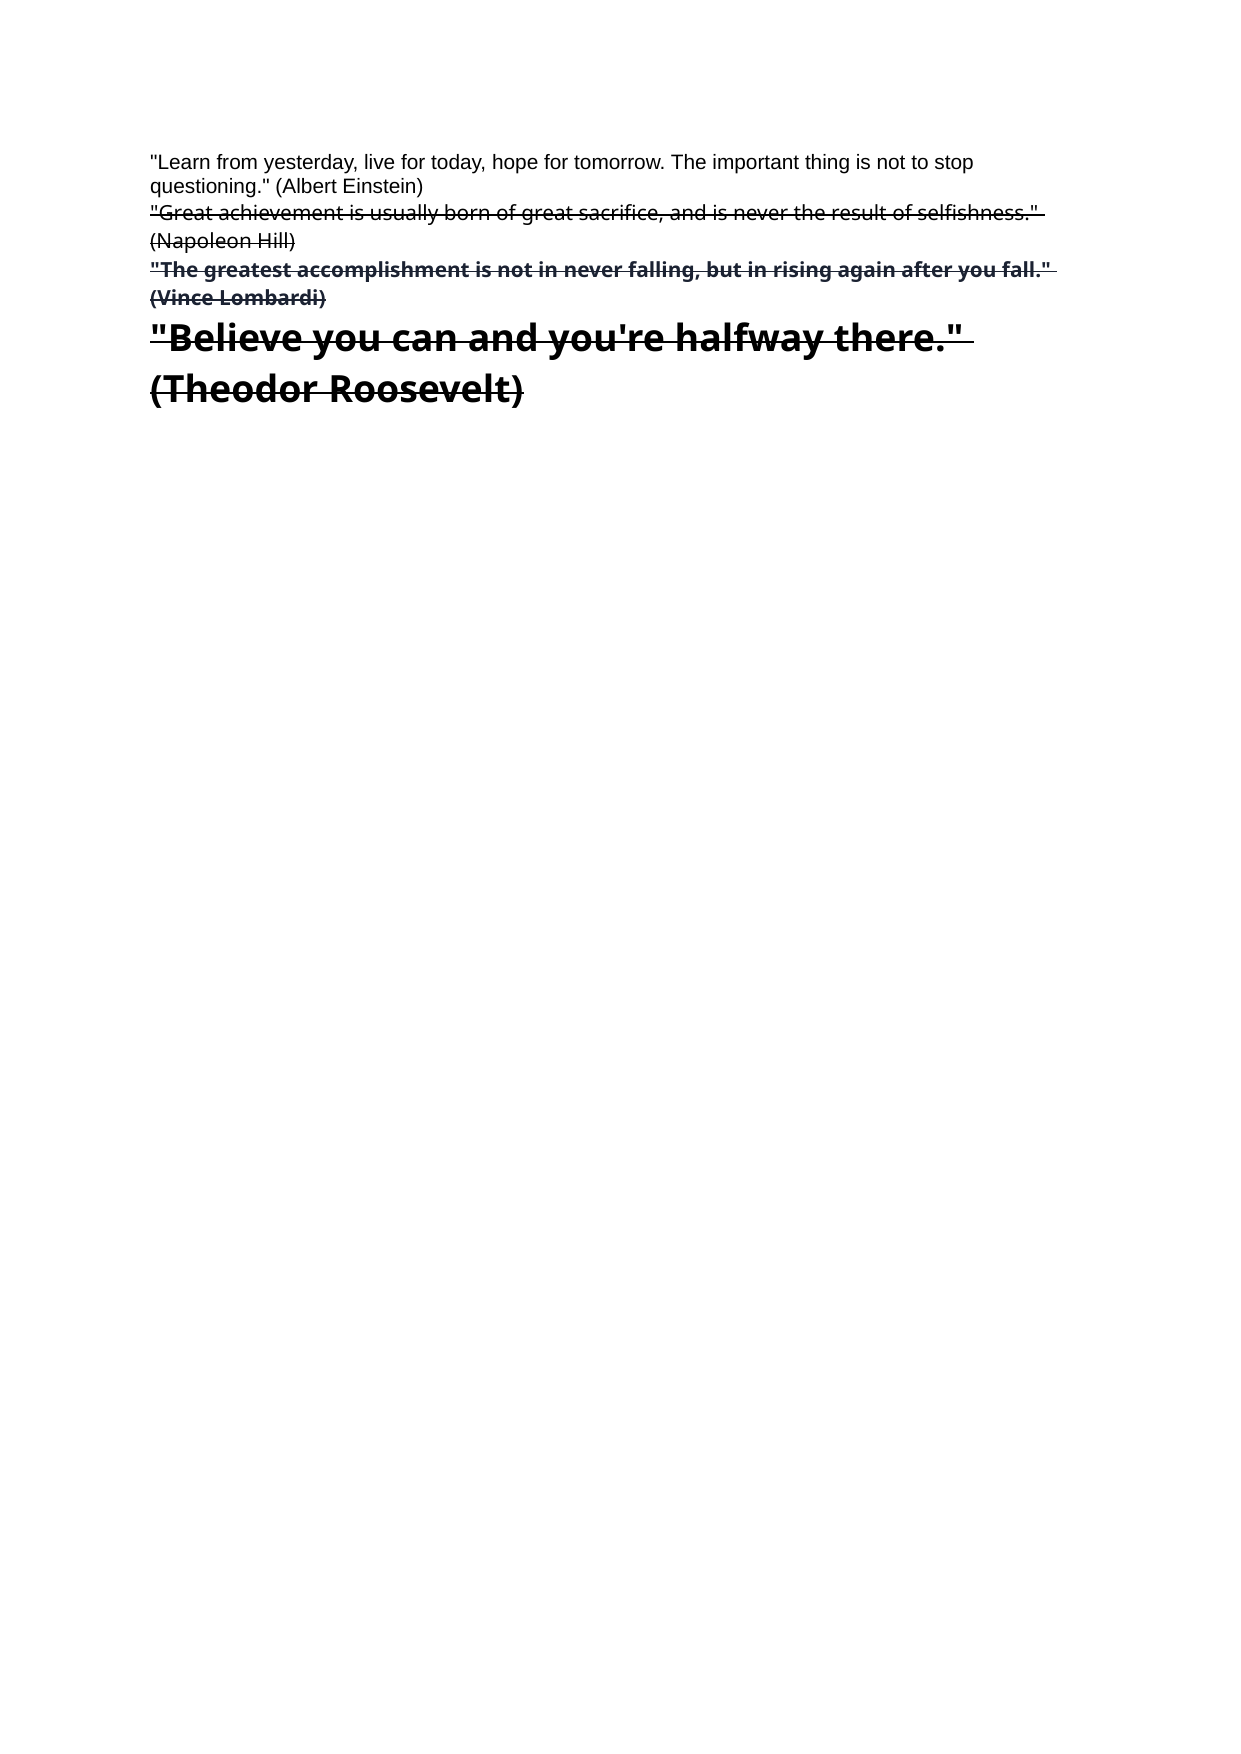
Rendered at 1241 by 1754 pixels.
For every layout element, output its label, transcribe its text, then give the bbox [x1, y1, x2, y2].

text "Believe you can and you're halfway there." (Theodor Roosevelt) [150, 312, 1090, 414]
text "The greatest accomplishment is not in never falling, but in rising again after you fall." (Vince Lombardi) [150, 255, 1090, 312]
text "Great achievement is usually born of great sacrifice, and is never the result of selfishness." (Napoleon Hill) [150, 198, 1090, 255]
text "Learn from yesterday, live for today, hope for tomorrow. The important thing is not to stop questioning." (Albert Einstein) [150, 150, 1090, 198]
